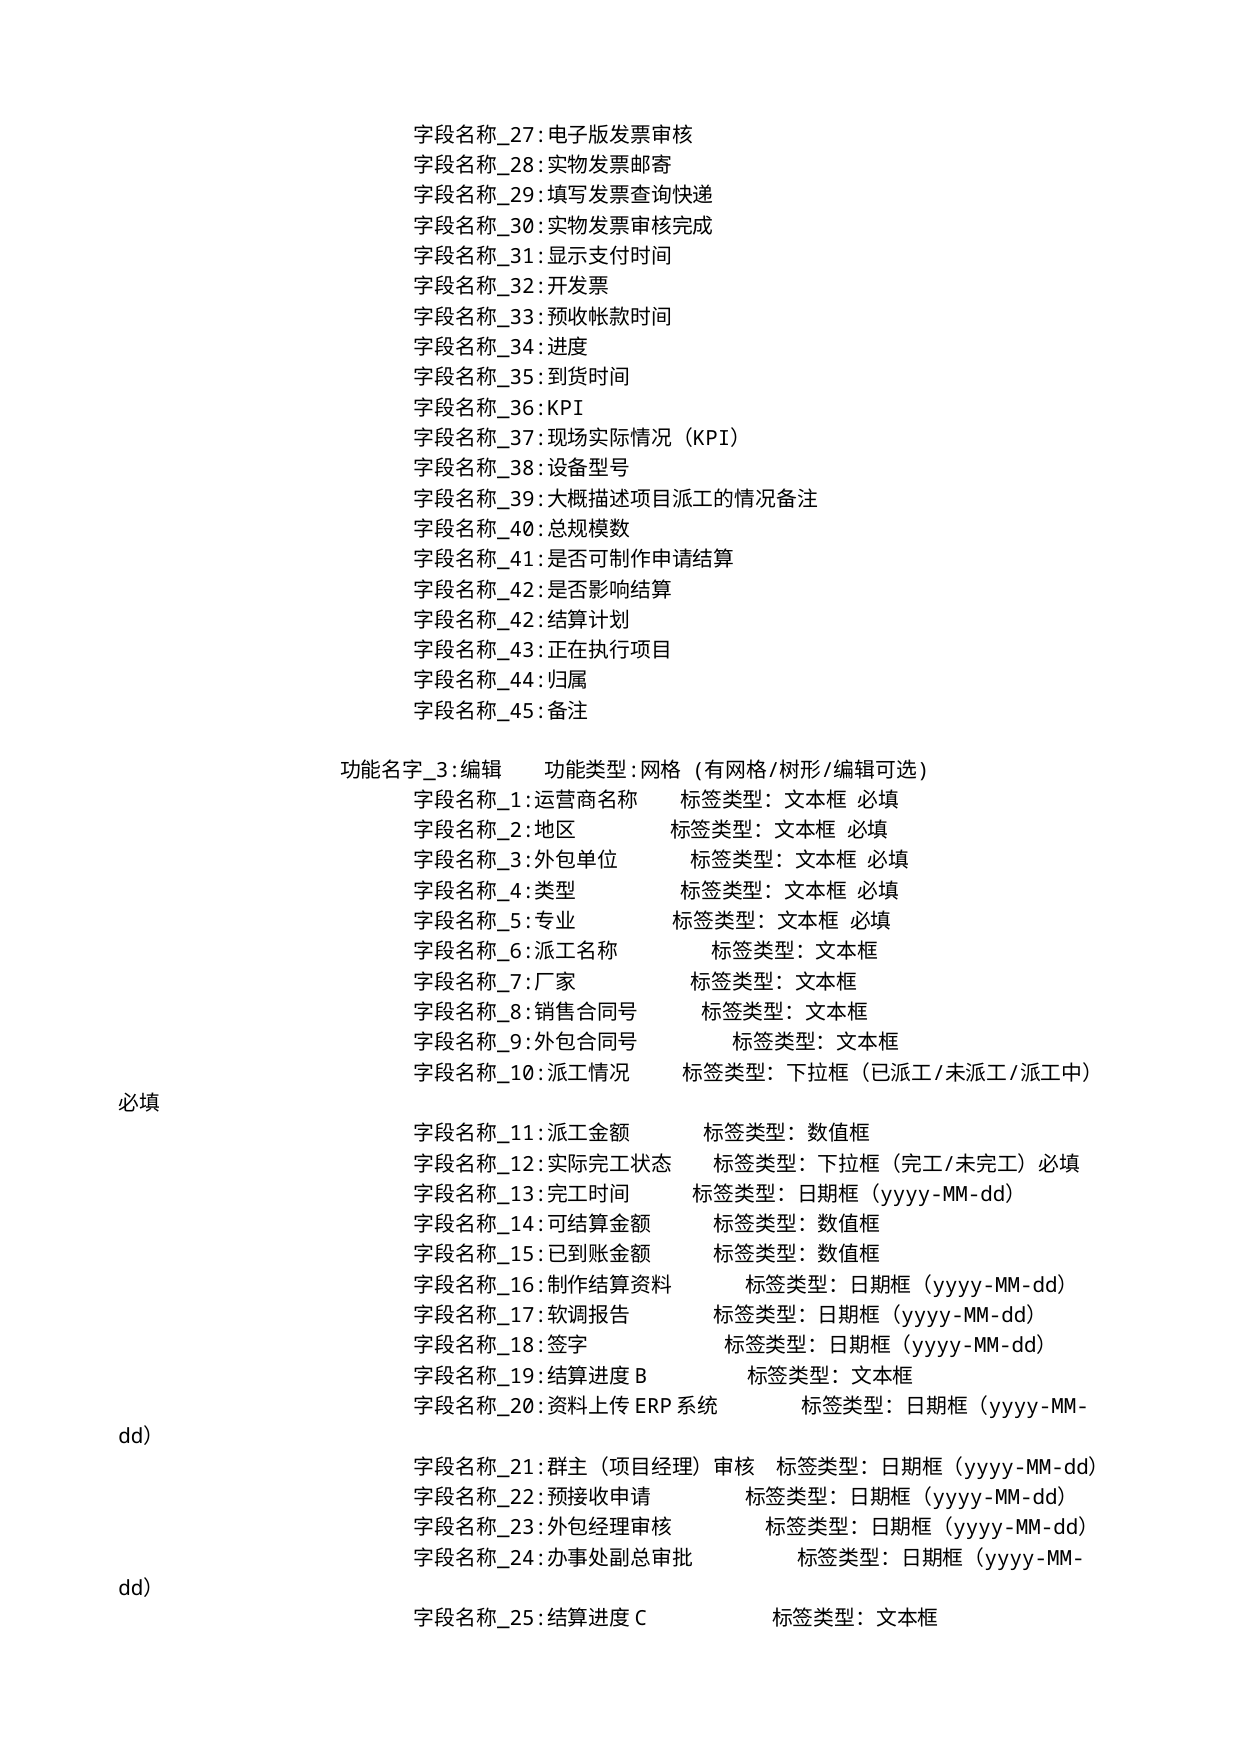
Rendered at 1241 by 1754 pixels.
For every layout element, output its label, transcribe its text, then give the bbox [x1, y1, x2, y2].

text 字段名称_42:结算计划 [118, 603, 1122, 633]
text 字段名称_18:签字 标签类型：日期框（yyyy-MM-dd） [118, 1329, 1122, 1359]
text 字段名称_37:现场实际情况（KPI） [118, 421, 1122, 452]
text 字段名称_38:设备型号 [118, 452, 1122, 482]
text 字段名称_15:已到账金额 标签类型：数值框 [118, 1238, 1122, 1268]
text 字段名称_17:软调报告 标签类型：日期框（yyyy-MM-dd） [118, 1298, 1122, 1329]
text 字段名称_9:外包合同号 标签类型：文本框 [118, 1026, 1122, 1056]
text 字段名称_12:实际完工状态 标签类型：下拉框（完工/未完工）必填 [118, 1147, 1122, 1177]
text 字段名称_13:完工时间 标签类型：日期框（yyyy-MM-dd） [118, 1177, 1122, 1207]
text 字段名称_43:正在执行项目 [118, 633, 1122, 664]
text 字段名称_6:派工名称 标签类型：文本框 [118, 935, 1122, 965]
text 字段名称_41:是否可制作申请结算 [118, 542, 1122, 573]
text 字段名称_31:显示支付时间 [118, 239, 1122, 270]
text 字段名称_34:进度 [118, 330, 1122, 361]
text 字段名称_10:派工情况 标签类型：下拉框（已派工/未派工/派工中） 必填 [118, 1056, 1122, 1116]
text 字段名称_35:到货时间 [118, 361, 1122, 391]
text 字段名称_36:KPI [118, 391, 1122, 421]
text 字段名称_32:开发票 [118, 270, 1122, 300]
text 字段名称_33:预收帐款时间 [118, 300, 1122, 330]
text 字段名称_7:厂家 标签类型：文本框 [118, 965, 1122, 995]
text 字段名称_5:专业 标签类型：文本框 必填 [118, 904, 1122, 935]
text 字段名称_29:填写发票查询快递 [118, 179, 1122, 209]
text 字段名称_20:资料上传ERP系统 标签类型：日期框（yyyy-MM-dd） [118, 1389, 1122, 1450]
text 字段名称_11:派工金额 标签类型：数值框 [118, 1116, 1122, 1147]
text 字段名称_39:大概描述项目派工的情况备注 [118, 482, 1122, 512]
text 字段名称_27:电子版发票审核 [118, 118, 1122, 148]
text 字段名称_1:运营商名称 标签类型：文本框 必填 [118, 783, 1122, 813]
text 字段名称_4:类型 标签类型：文本框 必填 [118, 874, 1122, 904]
text 字段名称_44:归属 [118, 664, 1122, 694]
text 字段名称_14:可结算金额 标签类型：数值框 [118, 1207, 1122, 1238]
text 字段名称_19:结算进度B 标签类型：文本框 [118, 1359, 1122, 1389]
text 功能名字_3:编辑 功能类型:网格 (有网格/树形/编辑可选) [118, 753, 1122, 783]
text 字段名称_23:外包经理审核 标签类型：日期框（yyyy-MM-dd） [118, 1511, 1122, 1541]
text 字段名称_8:销售合同号 标签类型：文本框 [118, 995, 1122, 1026]
text 字段名称_42:是否影响结算 [118, 573, 1122, 603]
text 字段名称_25:结算进度C 标签类型：文本框 [118, 1601, 1122, 1632]
text 字段名称_22:预接收申请 标签类型：日期框（yyyy-MM-dd） [118, 1480, 1122, 1511]
text 字段名称_3:外包单位 标签类型：文本框 必填 [118, 844, 1122, 874]
text 字段名称_2:地区 标签类型：文本框 必填 [118, 813, 1122, 844]
text 字段名称_28:实物发票邮寄 [118, 148, 1122, 179]
text 字段名称_16:制作结算资料 标签类型：日期框（yyyy-MM-dd） [118, 1268, 1122, 1298]
text 字段名称_21:群主（项目经理）审核 标签类型：日期框（yyyy-MM-dd） [118, 1450, 1122, 1480]
text 字段名称_40:总规模数 [118, 512, 1122, 542]
text 字段名称_30:实物发票审核完成 [118, 209, 1122, 239]
text 字段名称_24:办事处副总审批 标签类型：日期框（yyyy-MM-dd） [118, 1541, 1122, 1601]
text 字段名称_45:备注 [118, 694, 1122, 724]
